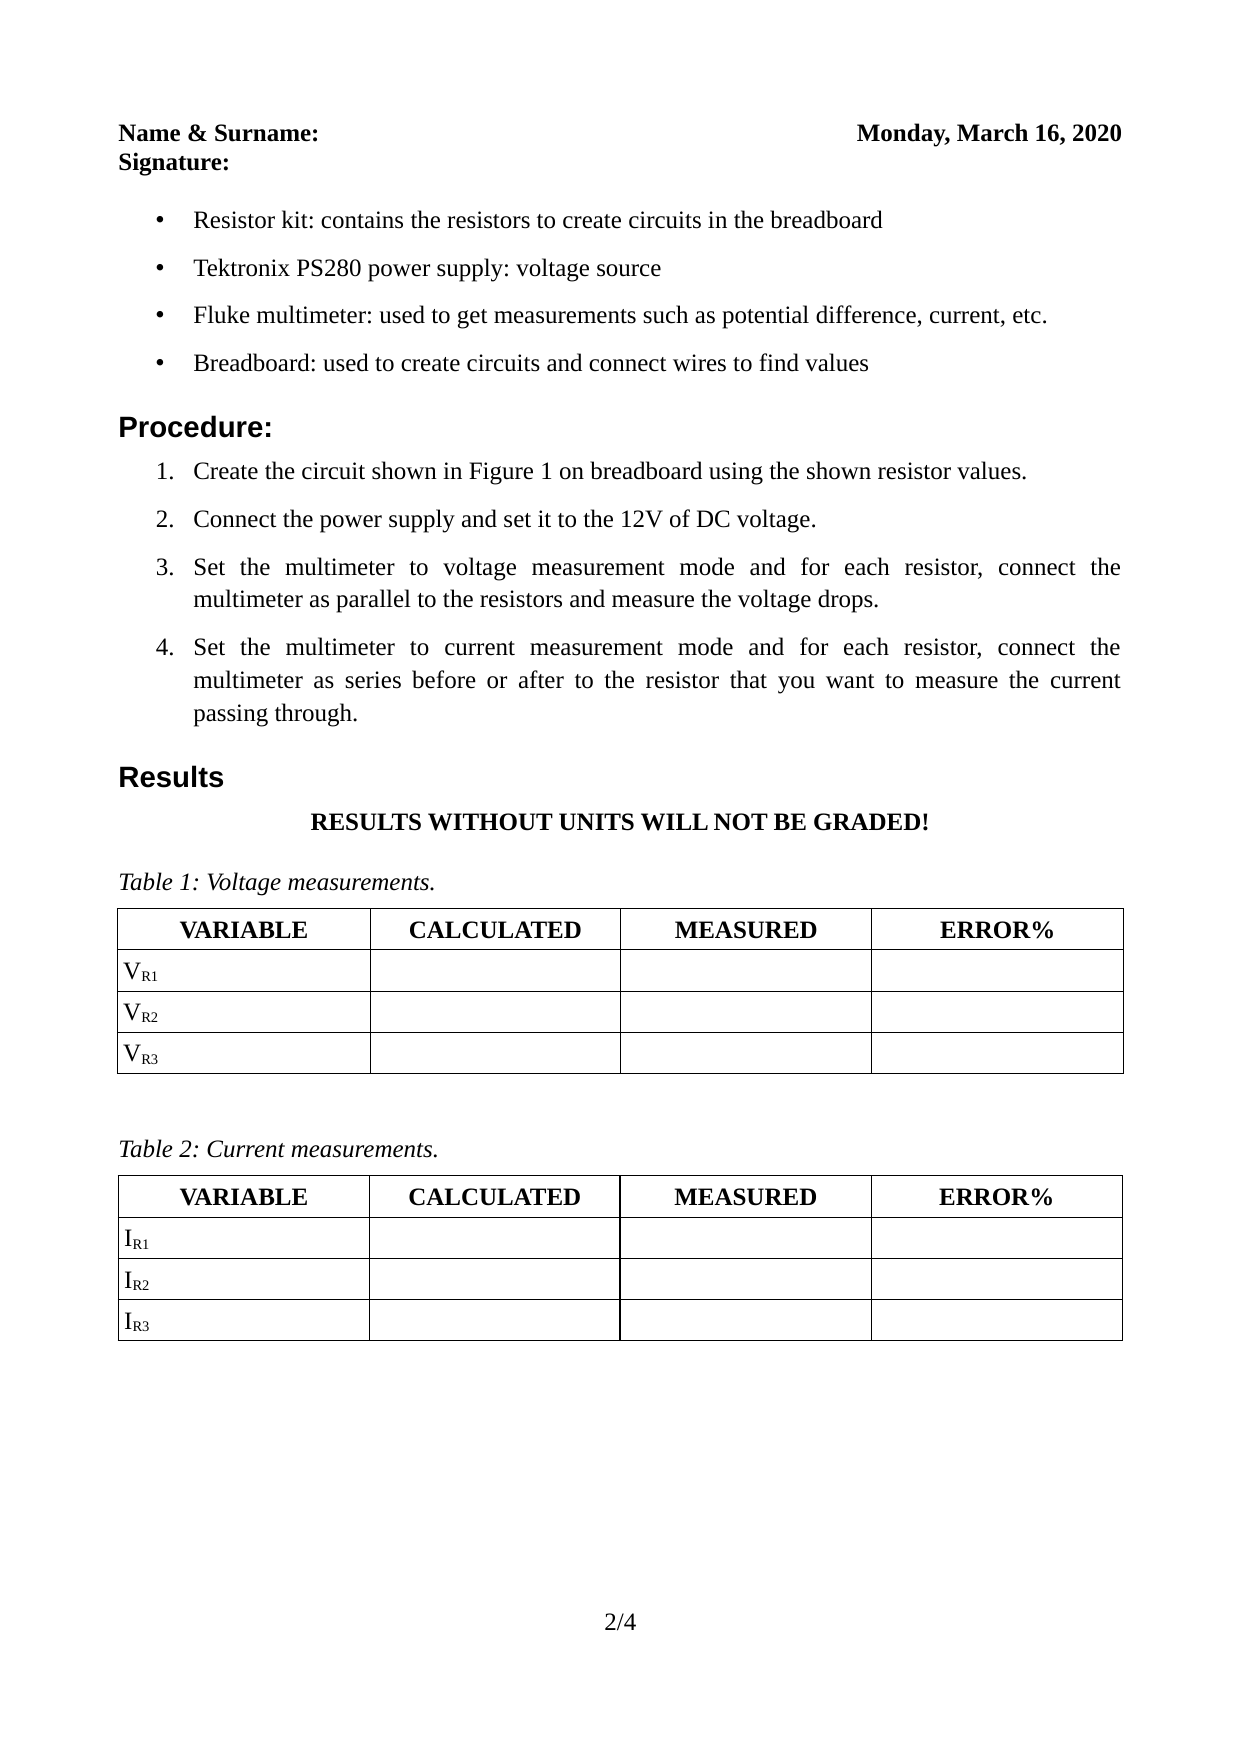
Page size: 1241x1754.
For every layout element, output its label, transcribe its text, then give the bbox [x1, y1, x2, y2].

table_header MEASURED [621, 1176, 871, 1217]
table_cell [621, 992, 871, 1032]
list Set the multimeter to current measurement mode and for each resistor, connect the multimeter as series before or after to the resistor that you want to measure the current passing through. [156, 632, 1122, 727]
table_cell [872, 1259, 1122, 1299]
table_cell [621, 950, 871, 991]
list Tektronix PS280 power supply: voltage source [156, 253, 1122, 281]
list Connect the power supply and set it to the 12V of DC voltage. [156, 504, 1122, 533]
table_header MEASURED [621, 909, 871, 949]
table_cell [872, 1300, 1122, 1340]
table_cell IR1 [119, 1218, 369, 1258]
text Table 1: Voltage measurements. [118, 867, 1122, 896]
table_cell IR3 [119, 1300, 369, 1340]
subtitle Results [118, 760, 1122, 794]
table_cell [371, 992, 620, 1032]
table_cell [621, 1218, 871, 1258]
table_cell [872, 950, 1123, 991]
table_cell [872, 992, 1123, 1032]
table_cell VR2 [118, 992, 370, 1032]
list Breadboard: used to create circuits and connect wires to find values [156, 348, 1122, 377]
table_cell VR3 [118, 1033, 370, 1073]
table_header ERROR% [872, 1176, 1122, 1217]
table_cell IR2 [119, 1259, 369, 1299]
table_cell [872, 1033, 1123, 1073]
table_cell [621, 1259, 871, 1299]
table_cell [621, 1300, 871, 1340]
table_header CALCULATED [370, 1176, 619, 1217]
list Resistor kit: contains the resistors to create circuits in the breadboard [156, 205, 1122, 234]
table_cell VR1 [118, 950, 370, 991]
list Set the multimeter to voltage measurement mode and for each resistor, connect the multimeter as parallel to the resistors and measure the voltage drops. [156, 552, 1122, 613]
table_header ERROR% [872, 909, 1123, 949]
text Table 2: Current measurements. [118, 1134, 1122, 1163]
subtitle Procedure: [118, 410, 1122, 444]
table_cell [370, 1218, 619, 1258]
table_cell [621, 1033, 871, 1073]
list Fluke multimeter: used to get measurements such as potential difference, current, etc. [156, 300, 1122, 329]
table_header VARIABLE [118, 909, 370, 949]
text RESULTS WITHOUT UNITS WILL NOT BE GRADED! [118, 807, 1122, 835]
table_cell [371, 1033, 620, 1073]
table_header VARIABLE [119, 1176, 369, 1217]
table_cell [872, 1218, 1122, 1258]
list Create the circuit shown in Figure 1 on breadboard using the shown resistor values. [156, 456, 1122, 485]
table_cell [370, 1259, 619, 1299]
table_cell [371, 950, 620, 991]
table_header CALCULATED [371, 909, 620, 949]
table_cell [370, 1300, 619, 1340]
